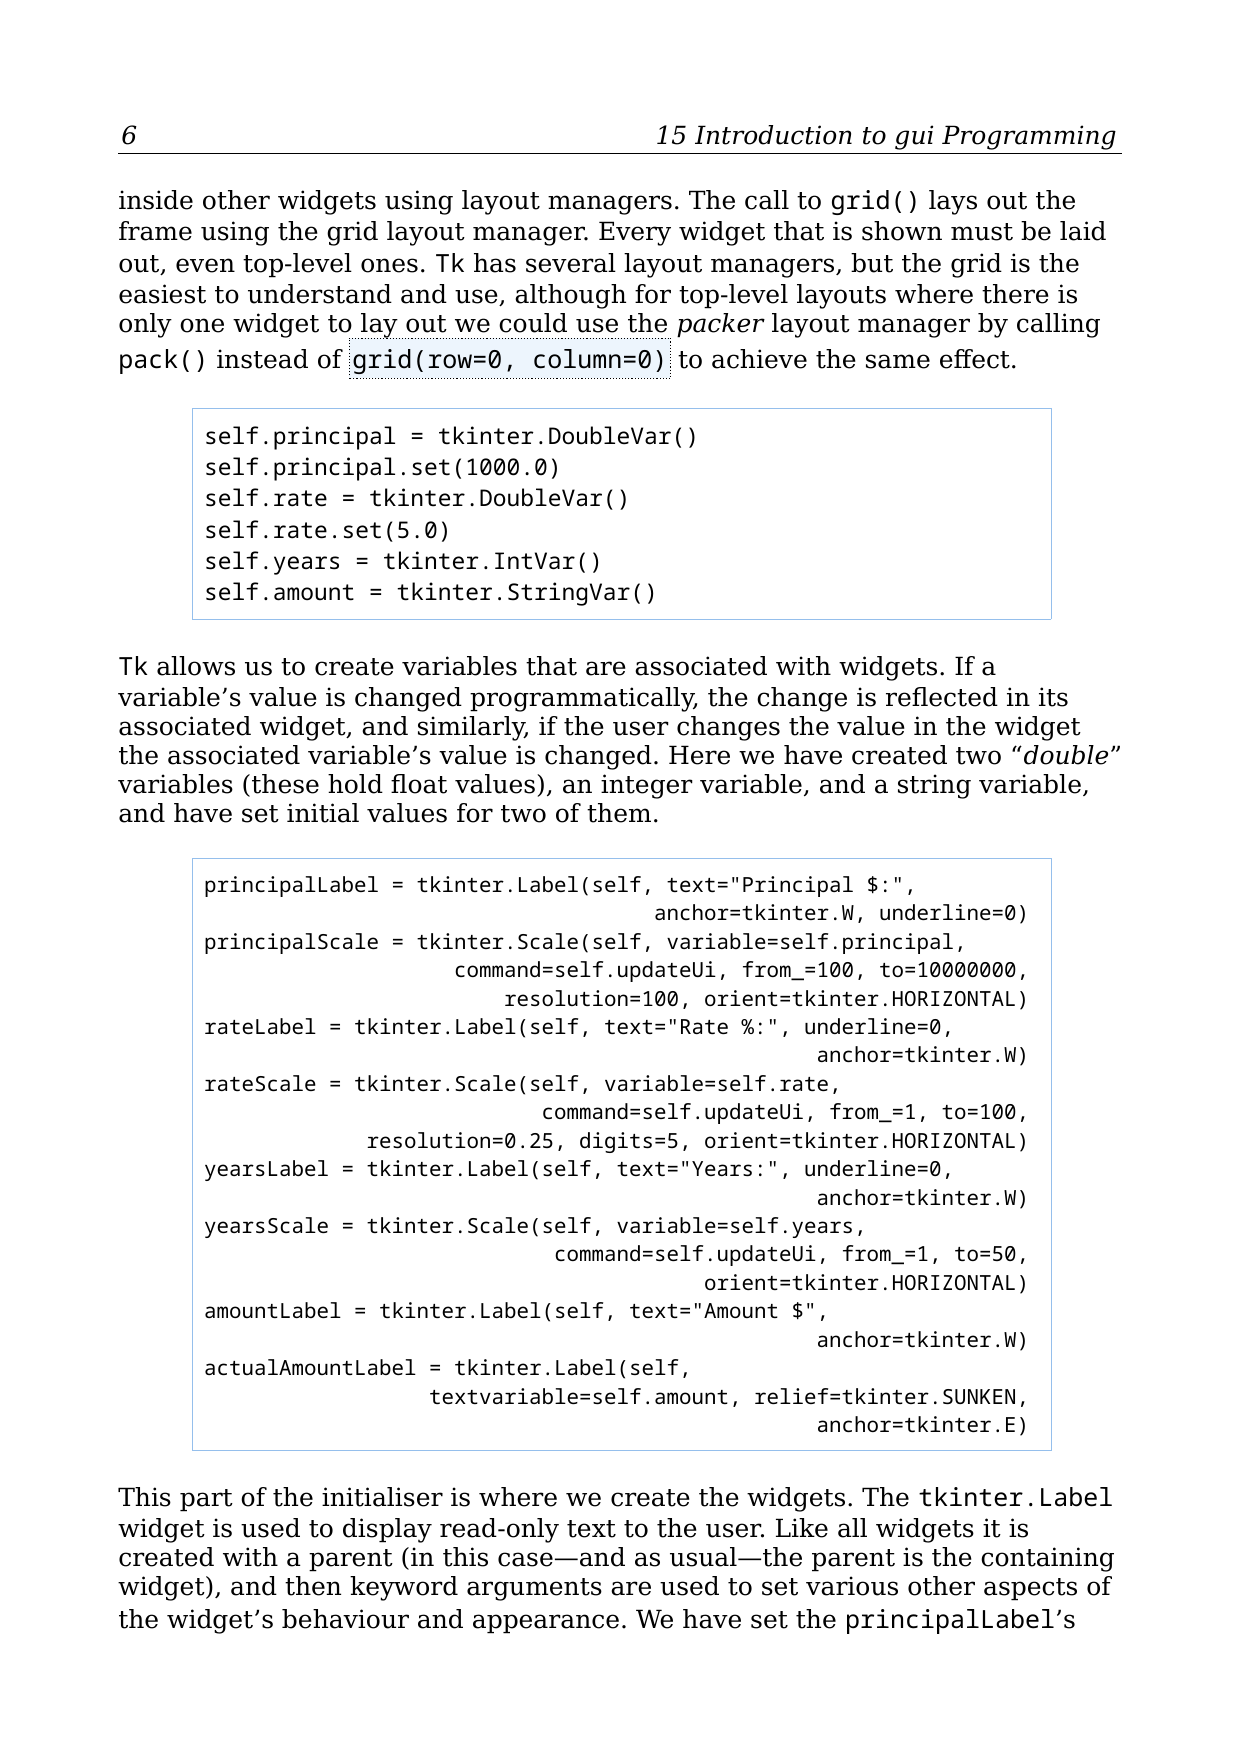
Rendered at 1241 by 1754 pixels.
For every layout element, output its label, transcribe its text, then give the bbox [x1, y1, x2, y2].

text Tk allows us to create variables that are associated with widgets. If a variable’s value is changed programmatically, the change is reflected in its associated widget, and similarly, if the user changes the value in the widget the associated variable’s value is changed. Here we have created two “double” variables (these hold float values), an integer variable, and a string variable, and have set initial values for two of them. [118, 649, 1122, 828]
text yearsLabel = tkinter.Label(self, text="Years:", underline=0, [193, 1142, 1051, 1171]
text anchor=tkinter.W) [193, 1029, 1051, 1057]
text self.principal = tkinter.DoubleVar() [193, 409, 1051, 439]
text resolution=0.25, digits=5, orient=tkinter.HORIZONTAL) [193, 1114, 1051, 1142]
text inside other widgets using layout managers. The call to grid() lays out the frame using the grid layout manager. Every widget that is shown must be laid out, even top-level ones. Tk has several layout managers, but the grid is the easiest to understand and use, although for top-level layouts where there is only one widget to lay out we could use the packer layout manager by calling pack() instead of grid(row=0, column=0) to achieve the same effect. [118, 183, 1122, 378]
text anchor=tkinter.W) [193, 1171, 1051, 1199]
text anchor=tkinter.W) [193, 1313, 1051, 1341]
text command=self.updateUi, from_=1, to=100, [193, 1086, 1051, 1114]
text actualAmountLabel = tkinter.Label(self, [193, 1341, 1051, 1370]
text self.principal.set(1000.0) [193, 439, 1051, 470]
text principalScale = tkinter.Scale(self, variable=self.principal, [193, 915, 1051, 943]
text This part of the initialiser is where we create the widgets. The tkinter.Label widget is used to display read-only text to the user. Like all widgets it is created with a parent (in this case—and as usual—the parent is the containing widget), and then keyword arguments are used to set various other aspects of the widget’s behaviour and appearance. We have set the principalLabel’s [118, 1480, 1122, 1636]
text textvariable=self.amount, relief=tkinter.SUNKEN, [193, 1370, 1051, 1398]
text resolution=100, orient=tkinter.HORIZONTAL) [193, 972, 1051, 1000]
text anchor=tkinter.E) [193, 1398, 1051, 1450]
text orient=tkinter.HORIZONTAL) [193, 1256, 1051, 1284]
text yearsScale = tkinter.Scale(self, variable=self.years, [193, 1199, 1051, 1228]
text command=self.updateUi, from_=100, to=10000000, [193, 943, 1051, 972]
text self.rate.set(5.0) [193, 502, 1051, 533]
text rateLabel = tkinter.Label(self, text="Rate %:", underline=0, [193, 1000, 1051, 1029]
text amountLabel = tkinter.Label(self, text="Amount $", [193, 1284, 1051, 1313]
text self.years = tkinter.IntVar() [193, 533, 1051, 564]
text rateScale = tkinter.Scale(self, variable=self.rate, [193, 1057, 1051, 1086]
text self.amount = tkinter.StringVar() [193, 564, 1051, 619]
text command=self.updateUi, from_=1, to=50, [193, 1228, 1051, 1256]
text anchor=tkinter.W, underline=0) [193, 886, 1051, 915]
text self.rate = tkinter.DoubleVar() [193, 470, 1051, 502]
text principalLabel = tkinter.Label(self, text="Principal $:", [193, 859, 1051, 886]
